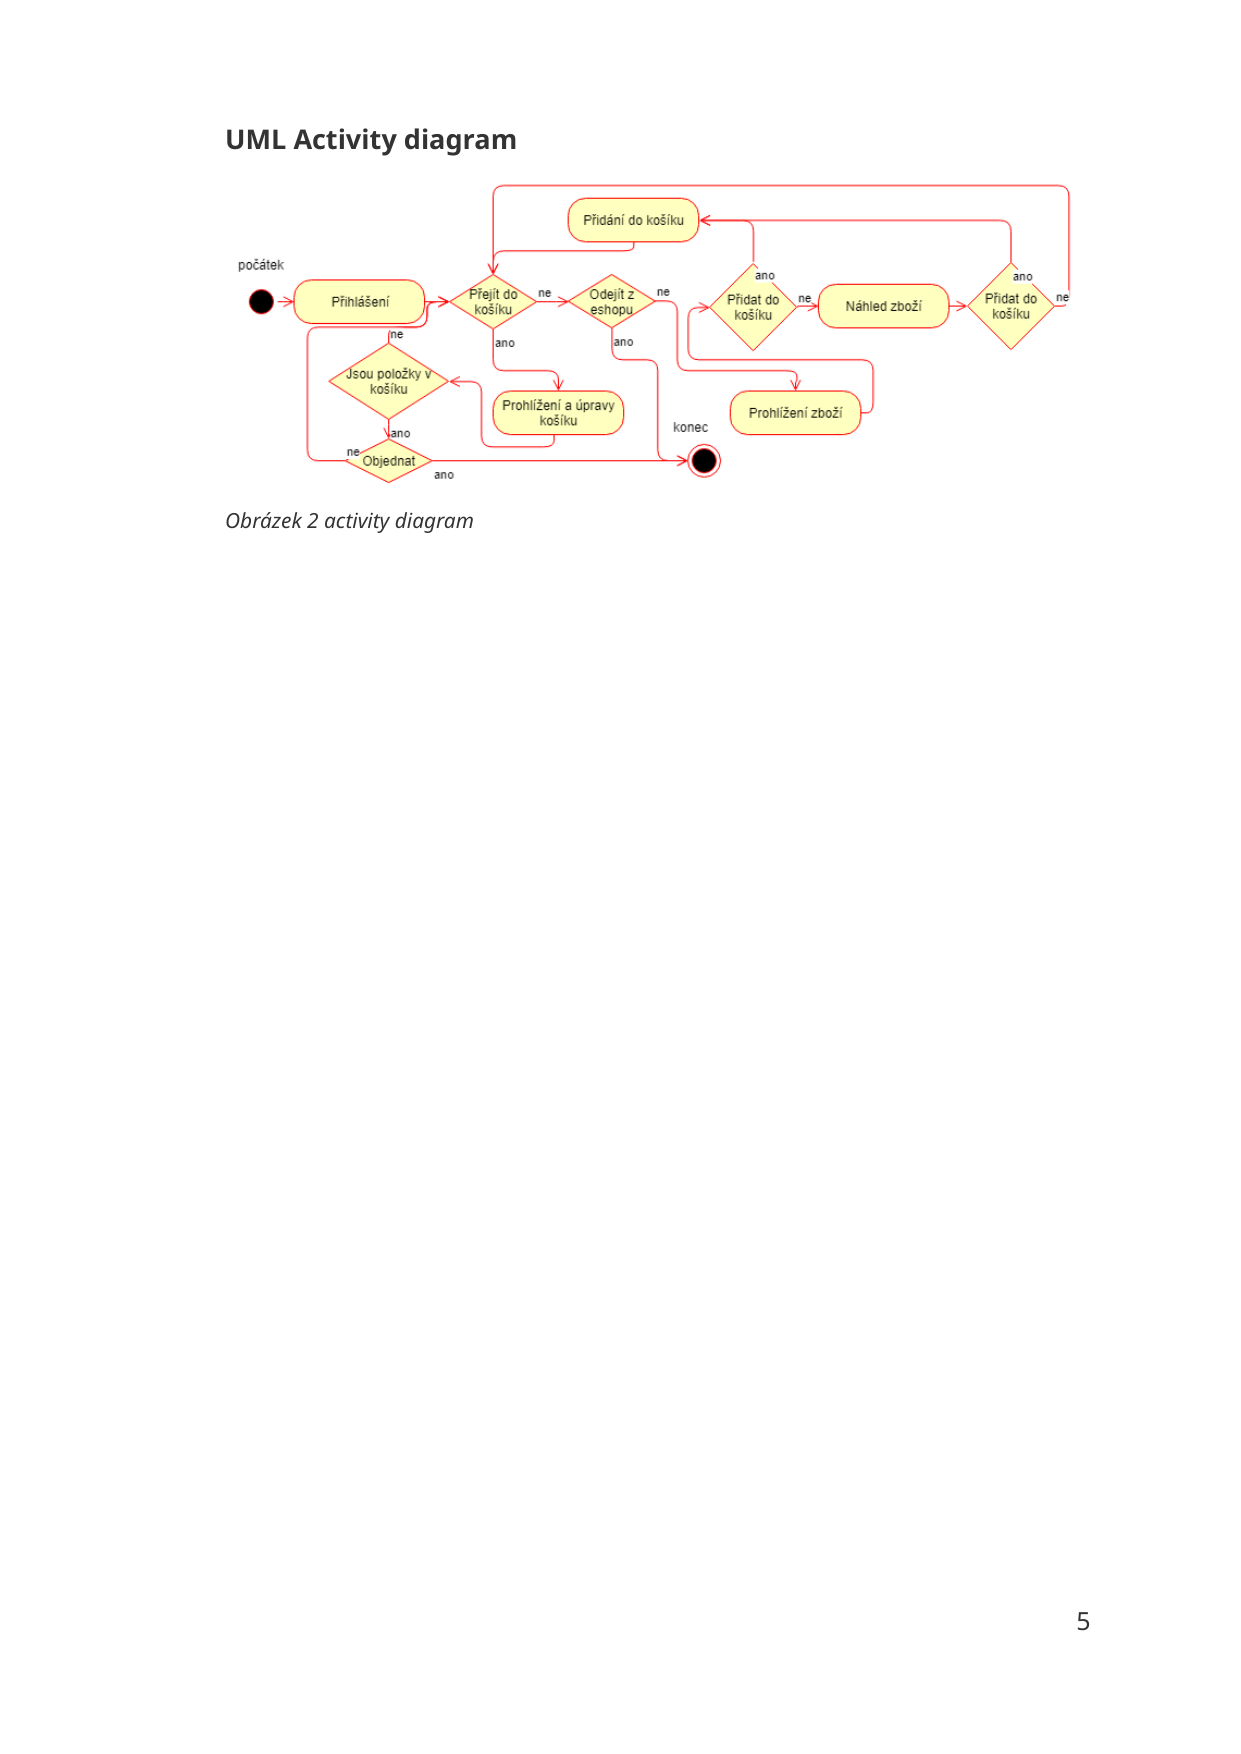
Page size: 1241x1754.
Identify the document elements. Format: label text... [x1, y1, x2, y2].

subtitle UML Activity diagram [225, 121, 1090, 158]
text Obrázek 2 activity diagram [225, 506, 1090, 534]
